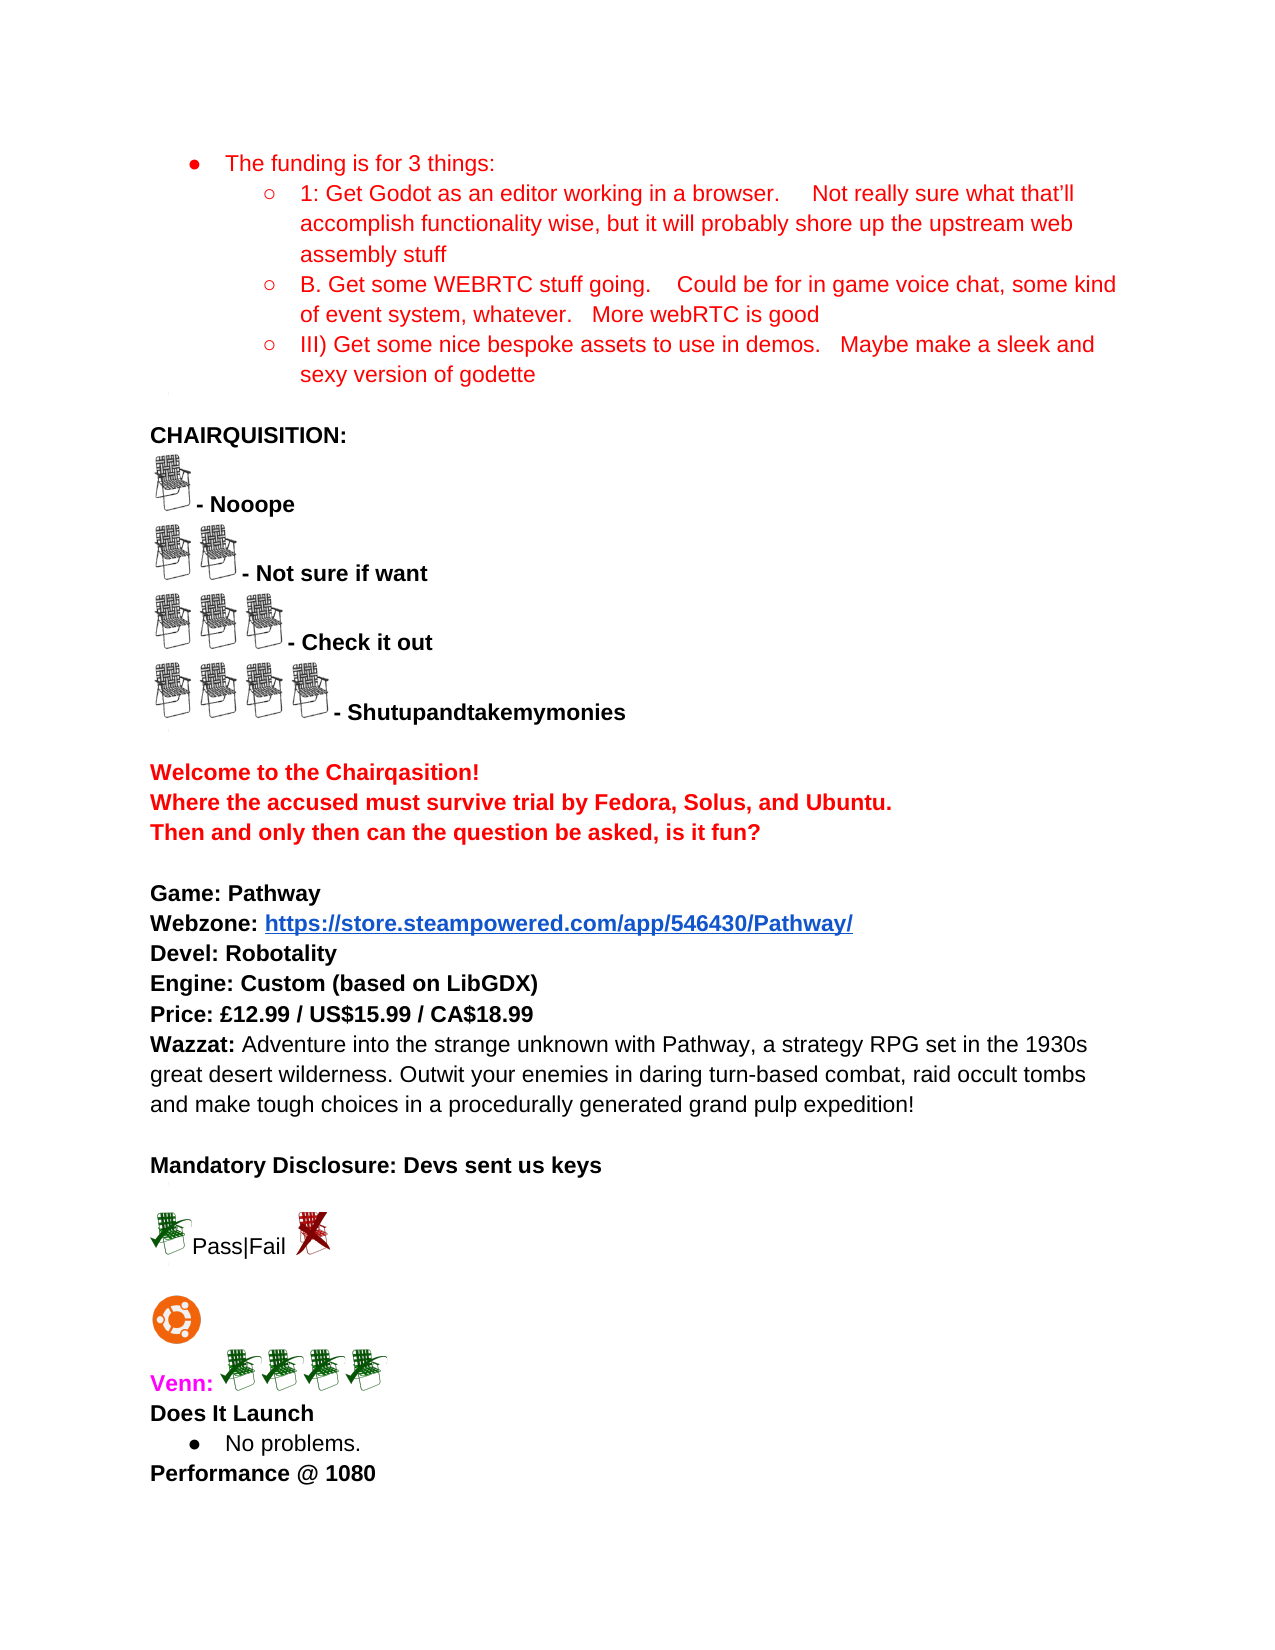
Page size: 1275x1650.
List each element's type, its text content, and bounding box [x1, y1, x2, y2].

picture [150, 452, 196, 513]
picture [150, 1212, 192, 1255]
list No problems. [187, 1430, 1125, 1456]
picture [292, 1212, 335, 1255]
text Venn: [150, 1293, 1125, 1396]
text - Not sure if want [150, 521, 1125, 587]
list The funding is for 3 things: [187, 150, 1125, 176]
text Performance @ 1080 [150, 1460, 1125, 1487]
text Devel: Robotality [150, 940, 1125, 967]
list B. Get some WEBRTC stuff going. Could be for in game voice chat, some kind of event system, whatever. More webRTC is good [262, 271, 1125, 327]
text - Check it out [150, 590, 1125, 656]
picture [150, 590, 288, 651]
list 1: Get Godot as an editor working in a browser. Not really sure what that’ll accomplish functionality wise, but it will probably shore up the upstream web assembly stuff [262, 180, 1125, 267]
text Webzone: https://store.steampowered.com/app/546430/Pathway/ [150, 910, 1125, 936]
list III) Get some nice bespoke assets to use in demos. Maybe make a sleek and sexy version of godette [262, 331, 1125, 388]
picture [220, 1349, 388, 1391]
text - Shutupandtakemymonies [150, 659, 1125, 725]
text Then and only then can the question be asked, is it fun? [150, 819, 1125, 846]
picture [150, 659, 334, 720]
text Price: £12.99 / US$15.99 / CA$18.99 [150, 1001, 1125, 1027]
text Engine: Custom (based on LibGDX) [150, 970, 1125, 997]
text Pass|Fail [150, 1212, 1125, 1259]
picture [150, 1293, 203, 1346]
picture [150, 521, 242, 582]
text Wazzat: Adventure into the strange unknown with Pathway, a strategy RPG set in the 1930s great desert wilderness. Outwit your enemies in daring turn-based combat, raid occult tombs and make tough choices in a procedurally generated grand pulp expedition! [150, 1031, 1125, 1118]
text CHAIRQUISITION: - Nooope [150, 422, 1125, 517]
text Mandatory Disclosure: Devs sent us keys [150, 1152, 1125, 1178]
text Does It Launch [150, 1400, 1125, 1426]
text Game: Pathway [150, 880, 1125, 906]
text Welcome to the Chairqasition! [150, 759, 1125, 785]
text Where the accused must survive trial by Fedora, Solus, and Ubuntu. [150, 789, 1125, 816]
